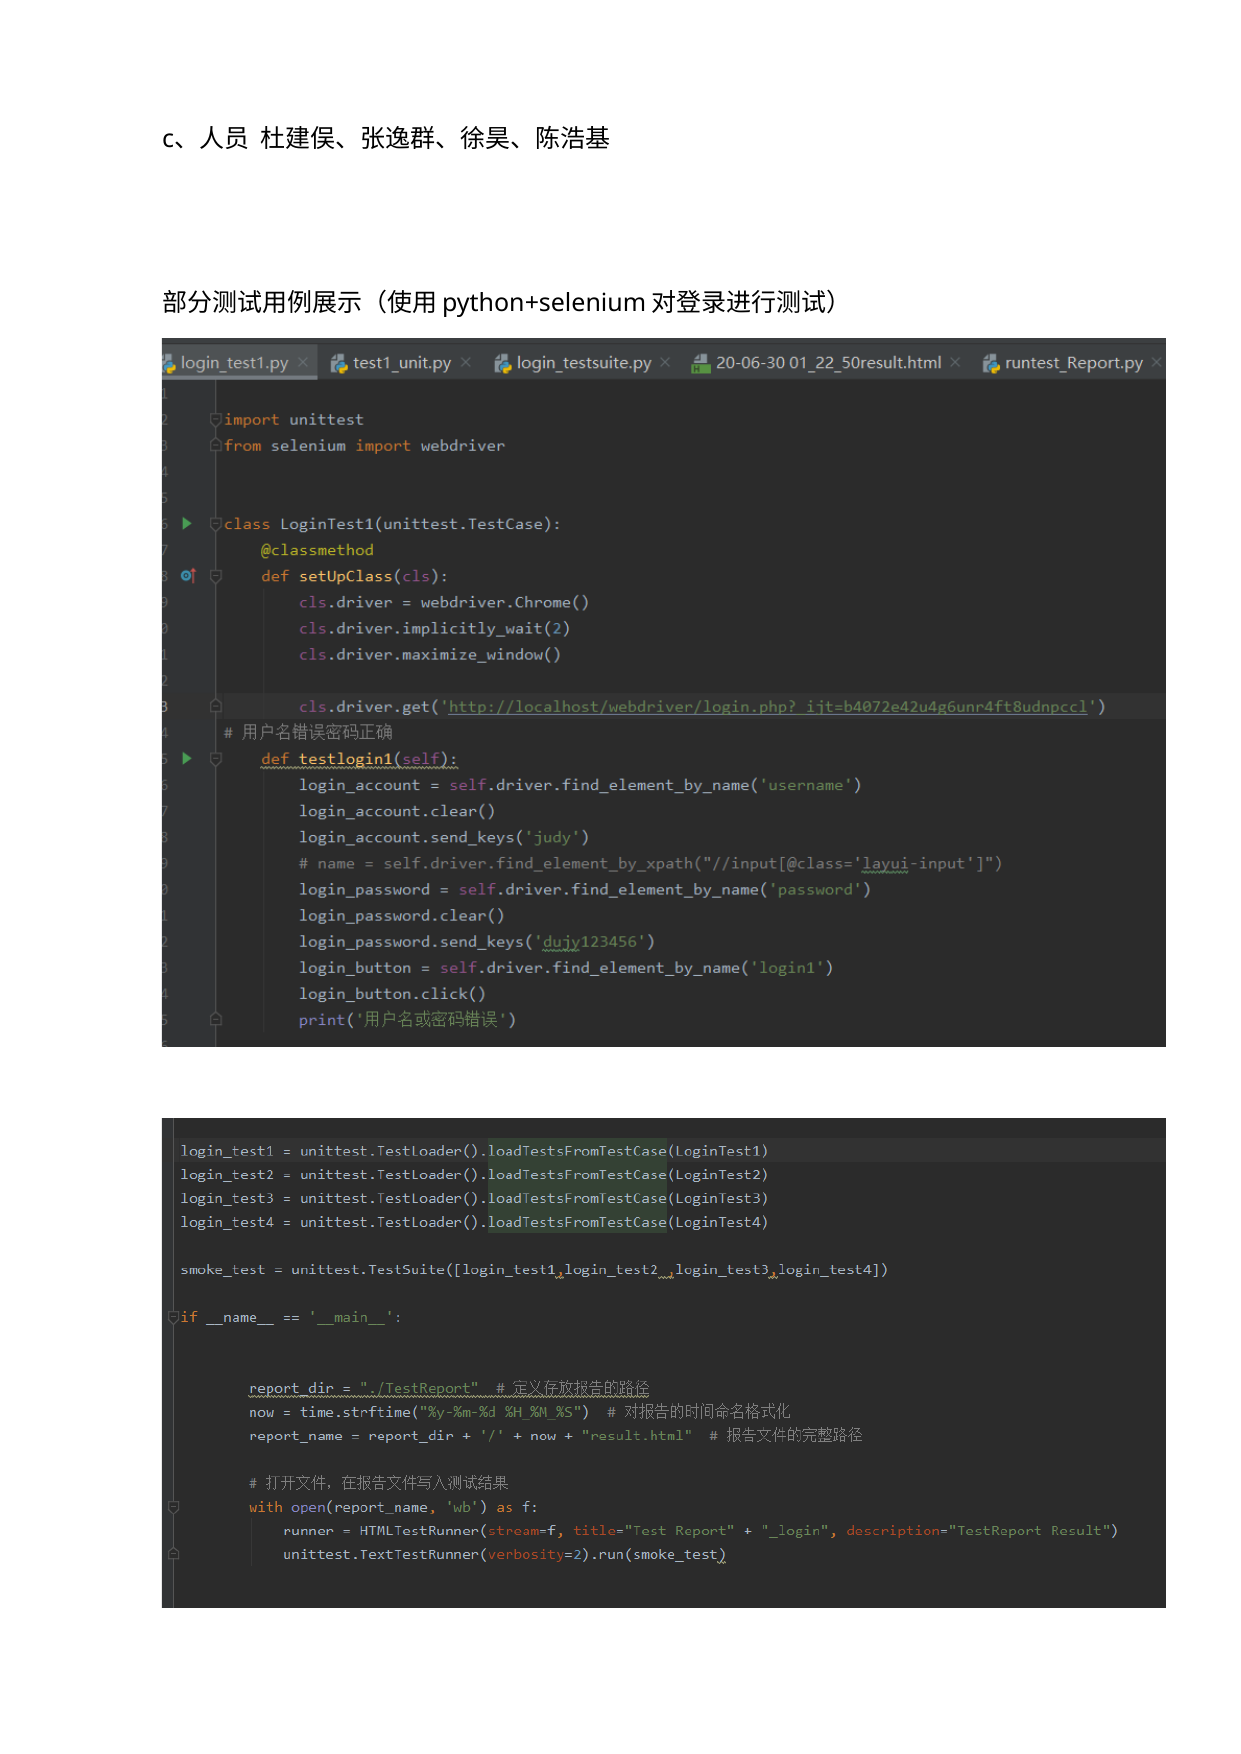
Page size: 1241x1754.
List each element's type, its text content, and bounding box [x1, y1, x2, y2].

text c、人员 杜建俣、张逸群、徐昊、陈浩基 [118, 118, 1122, 154]
text 部分测试用例展示（使用python+selenium对登录进行测试） [118, 282, 1122, 318]
